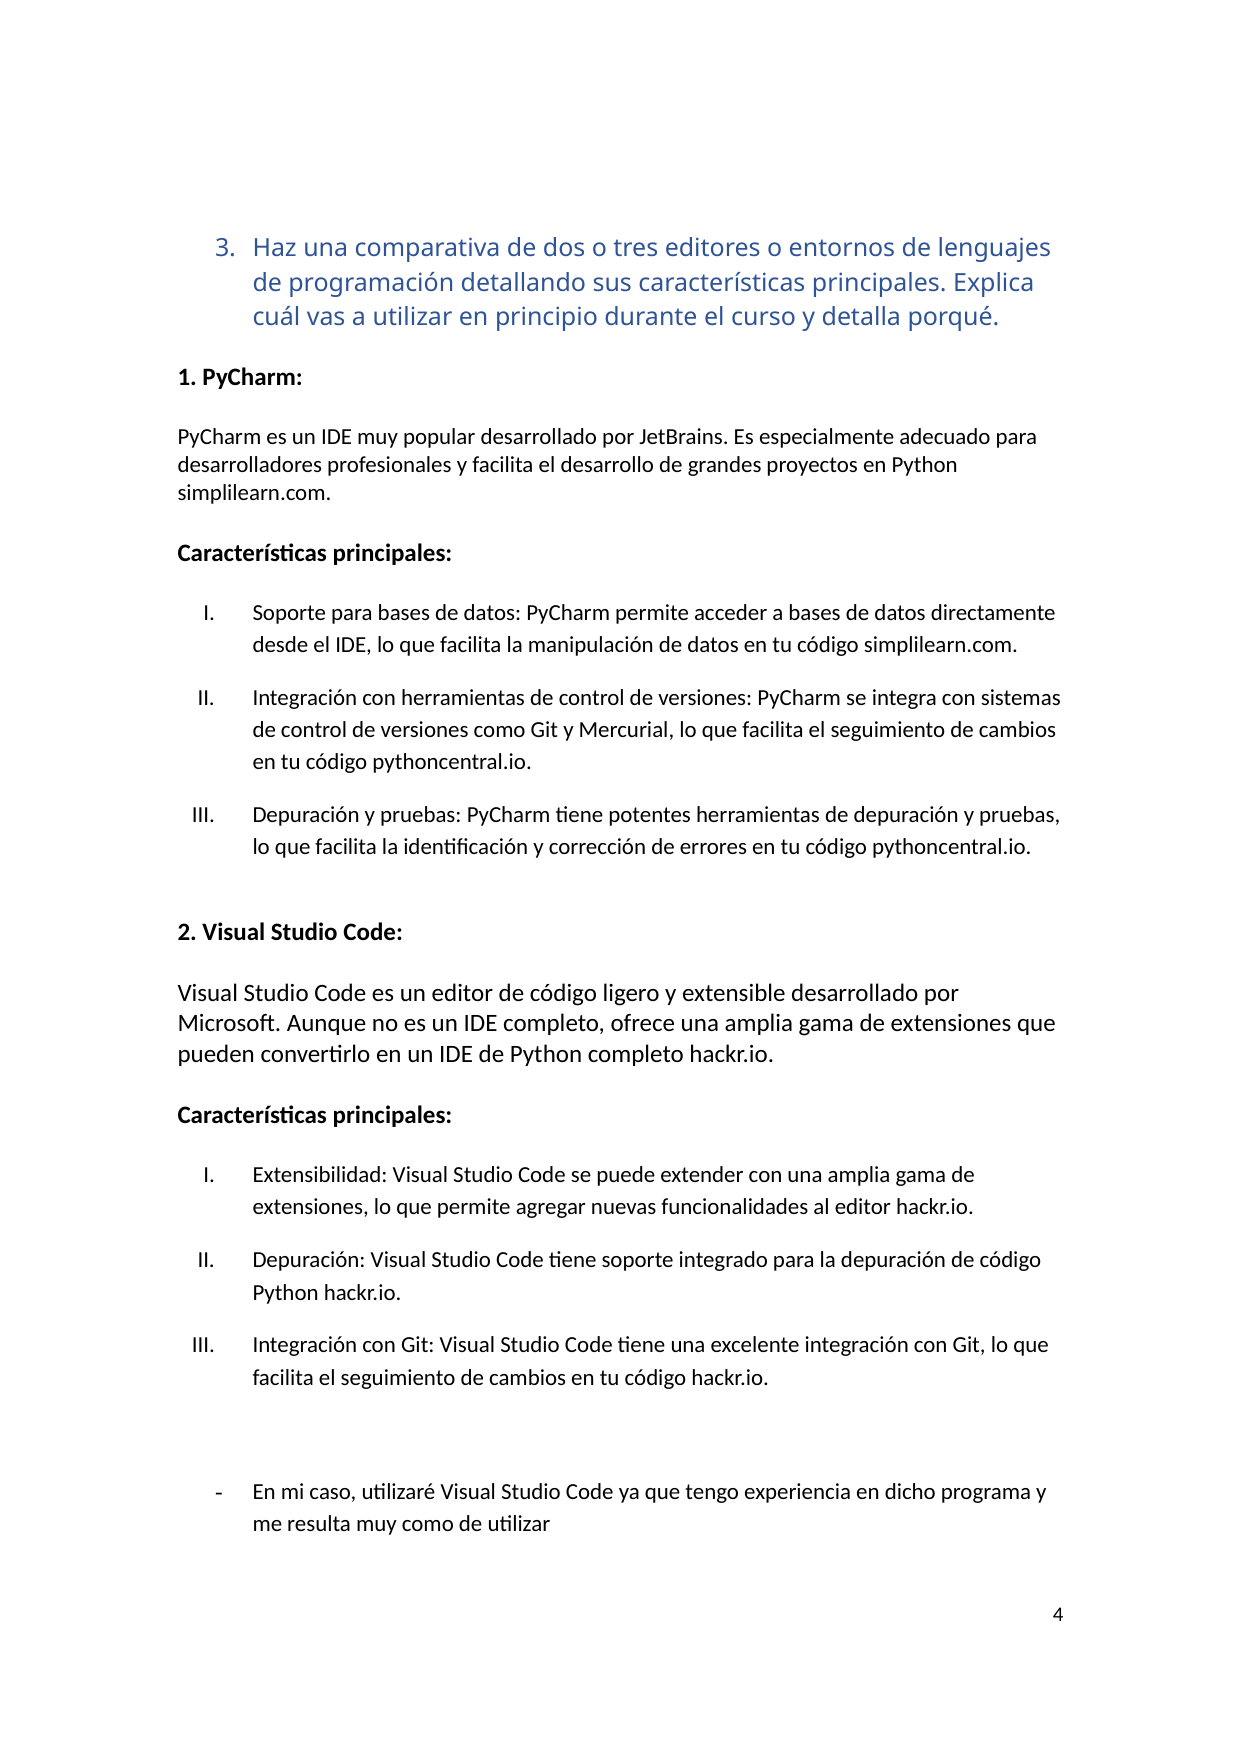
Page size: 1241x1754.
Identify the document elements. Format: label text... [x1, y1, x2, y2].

text Características principales: [177, 1099, 1063, 1130]
list Haz una comparativa de dos o tres editores o entornos de lenguajes de programación detallando sus características principales. Explica cuál vas a utilizar en principio durante el curso y detalla porqué. [215, 230, 1063, 332]
list Integración con herramientas de control de versiones: PyCharm se integra con sistemas de control de versiones como Git y Mercurial, lo que facilita el seguimiento de cambios en tu código pythoncentral.io. [215, 683, 1063, 775]
text Características principales: [177, 537, 1063, 567]
list Depuración: Visual Studio Code tiene soporte integrado para la depuración de código Python hackr.io. [215, 1245, 1063, 1306]
list Soporte para bases de datos: PyCharm permite acceder a bases de datos directamente desde el IDE, lo que facilita la manipulación de datos en tu código simplilearn.com. [215, 598, 1063, 658]
text 1. PyCharm: [177, 361, 1063, 392]
text PyCharm es un IDE muy popular desarrollado por JetBrains. Es especialmente adecuado para desarrolladores profesionales y facilita el desarrollo de grandes proyectos en Python simplilearn.com. [177, 422, 1063, 506]
text Visual Studio Code es un editor de código ligero y extensible desarrollado por Microsoft. Aunque no es un IDE completo, ofrece una amplia gama de extensiones que pueden convertirlo en un IDE de Python completo hackr.io. [177, 977, 1063, 1069]
text 2. Visual Studio Code: [177, 916, 1063, 947]
list Extensibilidad: Visual Studio Code se puede extender con una amplia gama de extensiones, lo que permite agregar nuevas funcionalidades al editor hackr.io. [215, 1160, 1063, 1220]
list En mi caso, utilizaré Visual Studio Code ya que tengo experiencia en dicho programa y me resulta muy como de utilizar [215, 1477, 1063, 1537]
list Depuración y pruebas: PyCharm tiene potentes herramientas de depuración y pruebas, lo que facilita la identificación y corrección de errores en tu código pythoncentral.io. [215, 800, 1063, 861]
list Integración con Git: Visual Studio Code tiene una excelente integración con Git, lo que facilita el seguimiento de cambios en tu código hackr.io. [215, 1331, 1063, 1391]
